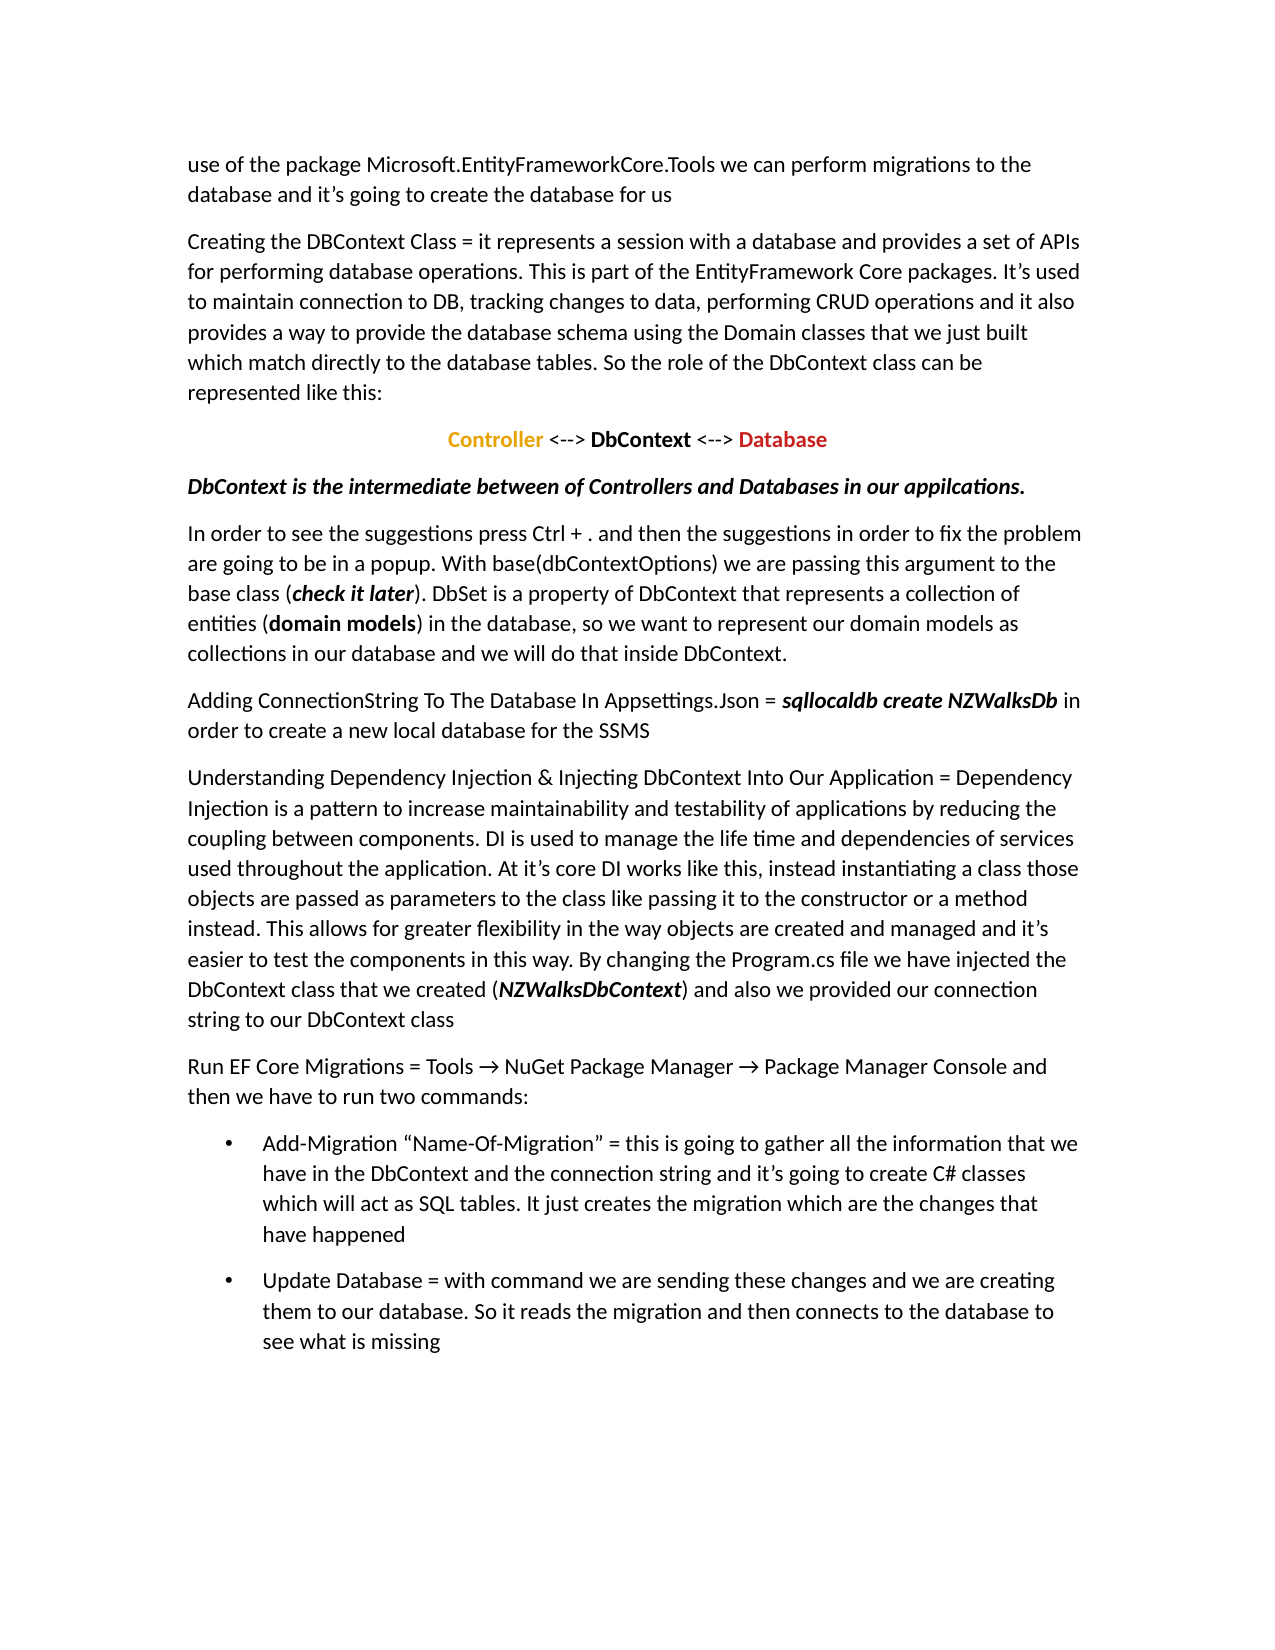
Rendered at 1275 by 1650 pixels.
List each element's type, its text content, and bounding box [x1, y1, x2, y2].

text Understanding Dependency Injection & Injecting DbContext Into Our Application = Dependency Injection is a pattern to increase maintainability and testability of applications by reducing the coupling between components. DI is used to manage the life time and dependencies of services used throughout the application. At it’s core DI works like this, instead instantiating a class those objects are passed as parameters to the class like passing it to the constructor or a method instead. This allows for greater flexibility in the way objects are created and managed and it’s easier to test the components in this way. By changing the Program.cs file we have injected the DbContext class that we created (NZWalksDbContext) and also we provided our connection string to our DbContext class [187, 763, 1087, 1033]
list Add-Migration “Name-Of-Migration” = this is going to gather all the information that we have in the DbContext and the connection string and it’s going to create C# classes which will act as SQL tables. It just creates the migration which are the changes that have happened [225, 1129, 1087, 1248]
text use of the package Microsoft.EntityFrameworkCore.Tools we can perform migrations to the database and it’s going to create the database for us [187, 150, 1087, 208]
text Creating the DBContext Class = it represents a session with a database and provides a set of APIs for performing database operations. This is part of the EntityFramework Core packages. It’s used to maintain connection to DB, tracking changes to data, performing CRUD operations and it also provides a way to provide the database schema using the Domain classes that we just built which match directly to the database tables. So the role of the DbContext class can be represented like this: [187, 227, 1087, 406]
text In order to see the suggestions press Ctrl + . and then the suggestions in order to fix the problem are going to be in a popup. With base(dbContextOptions) we are passing this argument to the base class (check it later). DbSet is a property of DbContext that represents a collection of entities (domain models) in the database, so we want to represent our domain models as collections in our database and we will do that inside DbContext. [187, 519, 1087, 668]
text DbContext is the intermediate between of Controllers and Databases in our appilcations. [187, 472, 1087, 500]
text Adding ConnectionString To The Database In Appsettings.Json = sqllocaldb create NZWalksDb in order to create a new local database for the SSMS [187, 686, 1087, 745]
list Update Database = with command we are sending these changes and we are creating them to our database. So it reads the migration and then connects to the database to see what is missing [225, 1267, 1087, 1355]
text Run EF Core Migrations = Tools → NuGet Package Manager → Package Manager Console and then we have to run two commands: [187, 1052, 1087, 1110]
text Controller <--> DbContext <--> Database [187, 425, 1087, 453]
